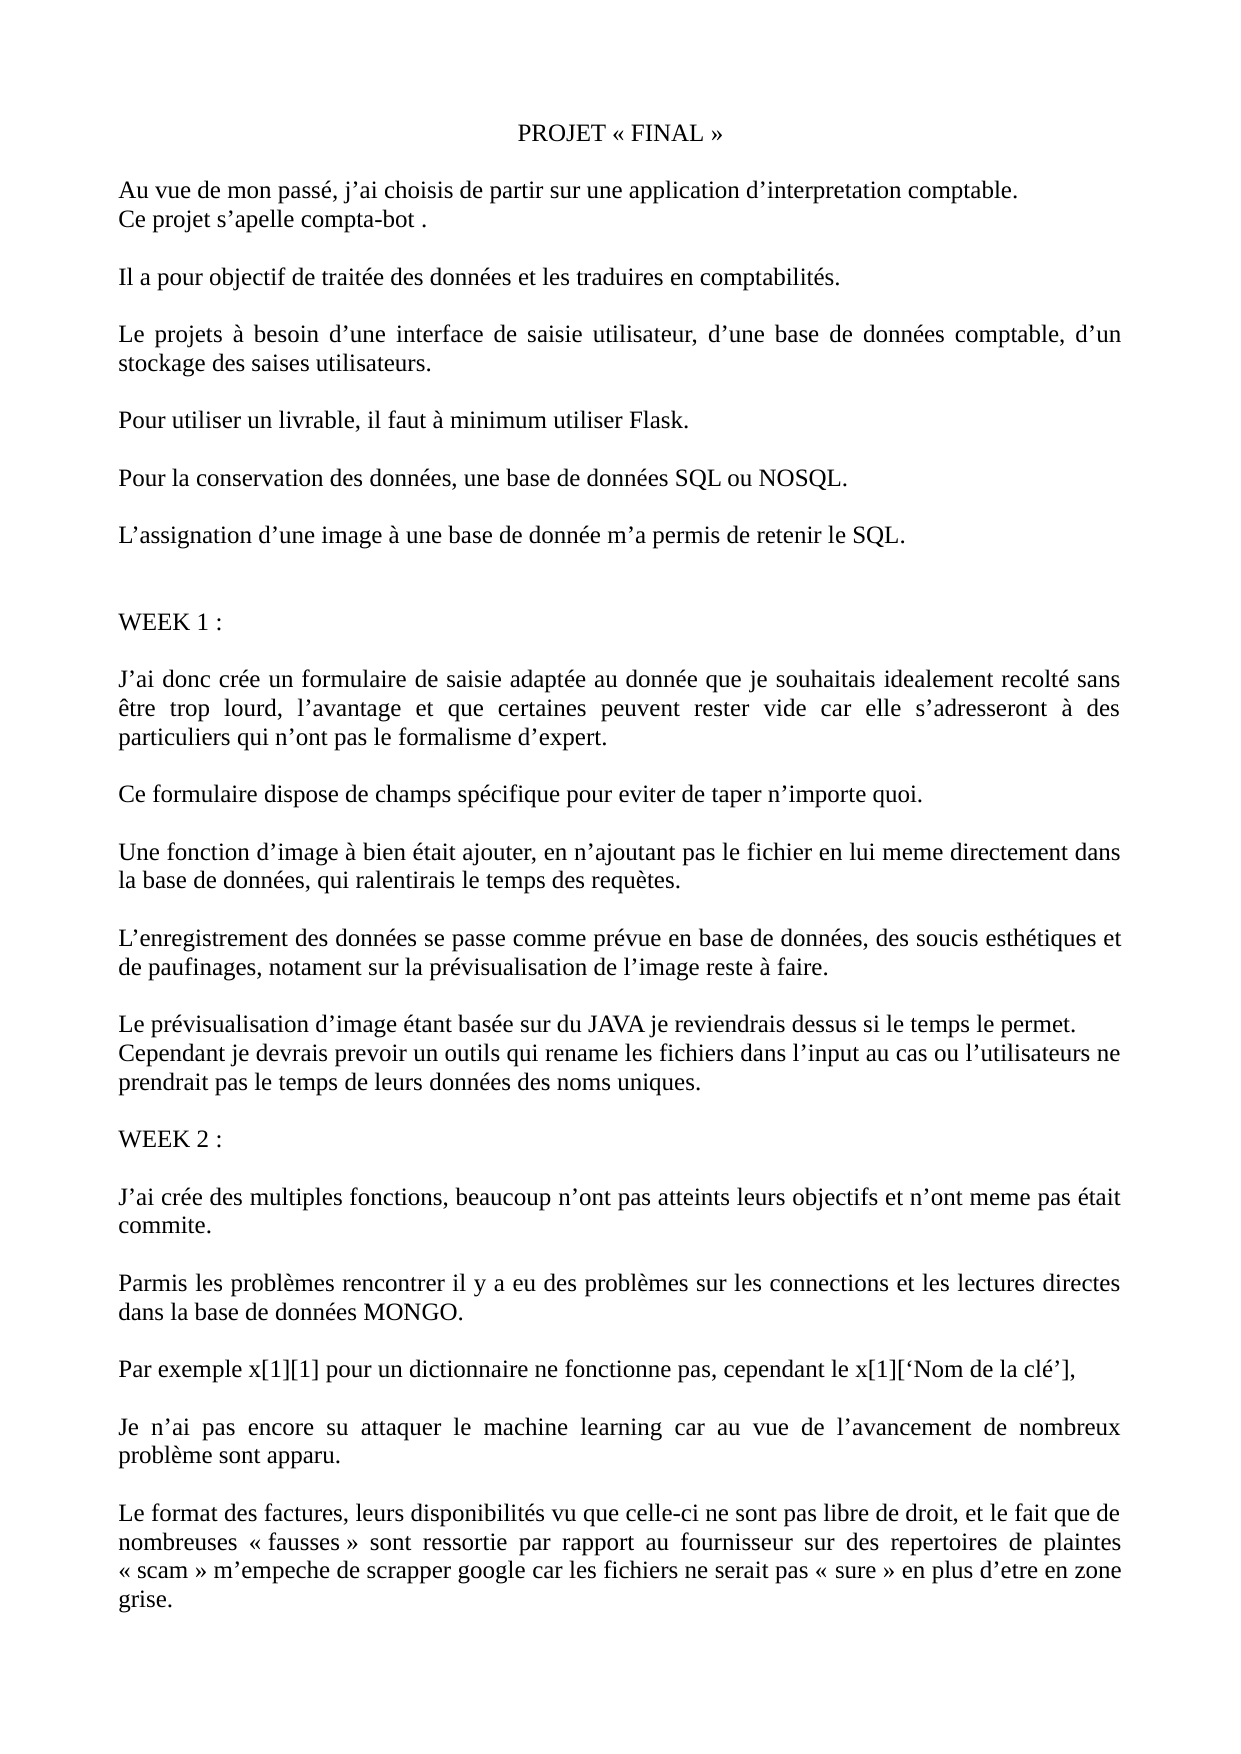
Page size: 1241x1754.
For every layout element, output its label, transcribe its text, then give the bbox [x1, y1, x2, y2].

text Il a pour objectif de traitée des données et les traduires en comptabilités. [118, 262, 1122, 291]
text WEEK 2 : [118, 1124, 1122, 1153]
text Le projets à besoin d’une interface de saisie utilisateur, d’une base de données comptable, d’un stockage des saises utilisateurs. [118, 319, 1122, 377]
text L’enregistrement des données se passe comme prévue en base de données, des soucis esthétiques et de paufinages, notament sur la prévisualisation de l’image reste à faire. [118, 923, 1122, 981]
text Pour la conservation des données, une base de données SQL ou NOSQL. [118, 463, 1122, 492]
text Pour utiliser un livrable, il faut à minimum utiliser Flask. [118, 406, 1122, 434]
text Ce formulaire dispose de champs spécifique pour eviter de taper n’importe quoi. [118, 751, 1122, 808]
text Une fonction d’image à bien était ajouter, en n’ajoutant pas le fichier en lui meme directement dans la base de données, qui ralentirais le temps des requètes. [118, 837, 1122, 894]
text Au vue de mon passé, j’ai choisis de partir sur une application d’interpretation comptable. [118, 176, 1122, 204]
text Le format des factures, leurs disponibilités vu que celle-ci ne sont pas libre de droit, et le fait que de nombreuses « fausses » sont ressortie par rapport au fournisseur sur des repertoires de plaintes « scam » m’empeche de scrapper google car les fichiers ne serait pas « sure » en plus d’etre en zone grise. [118, 1469, 1122, 1613]
text Le prévisualisation d’image étant basée sur du JAVA je reviendrais dessus si le temps le permet. [118, 1009, 1122, 1038]
text J’ai crée des multiples fonctions, beaucoup n’ont pas atteints leurs objectifs et n’ont meme pas était commite. [118, 1182, 1122, 1239]
text L’assignation d’une image à une base de donnée m’a permis de retenir le SQL. [118, 521, 1122, 549]
text Par exemple x[1][1] pour un dictionnaire ne fonctionne pas, cependant le x[1][‘Nom de la clé’], [118, 1354, 1122, 1383]
text PROJET « FINAL » [118, 118, 1122, 147]
text Ce projet s’apelle compta-bot . [118, 204, 1122, 233]
text WEEK 1 : [118, 607, 1122, 636]
text Cependant je devrais prevoir un outils qui rename les fichiers dans l’input au cas ou l’utilisateurs ne prendrait pas le temps de leurs données des noms uniques. [118, 1038, 1122, 1096]
text J’ai donc crée un formulaire de saisie adaptée au donnée que je souhaitais idealement recolté sans être trop lourd, l’avantage et que certaines peuvent rester vide car elle s’adresseront à des particuliers qui n’ont pas le formalisme d’expert. [118, 664, 1122, 751]
text Parmis les problèmes rencontrer il y a eu des problèmes sur les connections et les lectures directes dans la base de données MONGO. [118, 1268, 1122, 1326]
text Je n’ai pas encore su attaquer le machine learning car au vue de l’avancement de nombreux problème sont apparu. [118, 1412, 1122, 1469]
